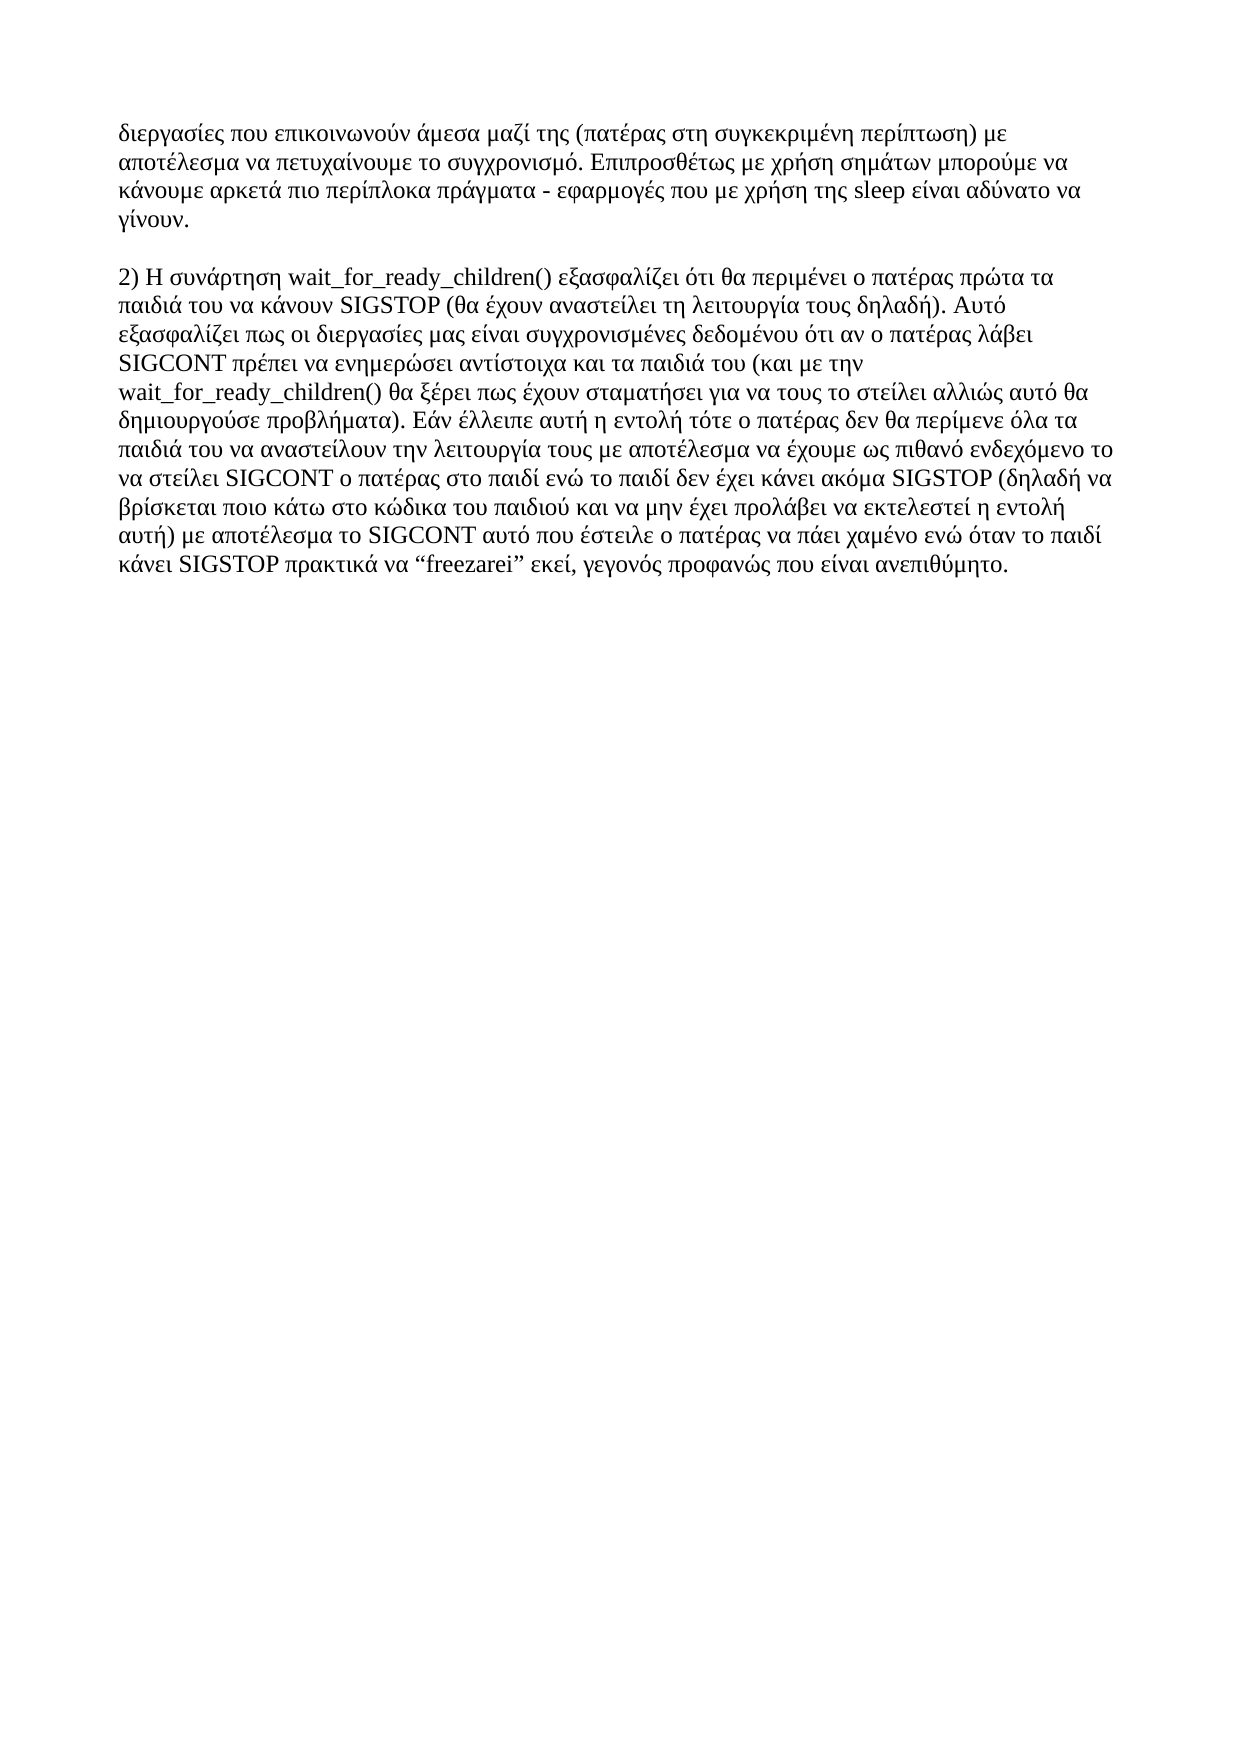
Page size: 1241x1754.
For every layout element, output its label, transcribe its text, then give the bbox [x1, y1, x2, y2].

text 2) Η συνάρτηση wait_for_ready_children() εξασφαλίζει ότι θα περιμένει ο πατέρας πρώτα τα παιδιά του να κάνουν SIGSTOP (θα έχουν αναστείλει τη λειτουργία τους δηλαδή). Αυτό εξασφαλίζει πως οι διεργασίες μας είναι συγχρονισμένες δεδομένου ότι αν ο πατέρας λάβει SIGCONT πρέπει να ενημερώσει αντίστοιχα και τα παιδιά του (και με την wait_for_ready_children() θα ξέρει πως έχουν σταματήσει για να τους το στείλει αλλιώς αυτό θα δημιουργούσε προβλήματα). Εάν έλλειπε αυτή η εντολή τότε ο πατέρας δεν θα περίμενε όλα τα παιδιά του να αναστείλουν την λειτουργία τους με αποτέλεσμα να έχουμε ως πιθανό ενδεχόμενο το να στείλει SIGCONT ο πατέρας στο παιδί ενώ το παιδί δεν έχει κάνει ακόμα SIGSTOP (δηλαδή να βρίσκεται ποιο κάτω στο κώδικα του παιδιού και να μην έχει προλάβει να εκτελεστεί η εντολή αυτή) με αποτέλεσμα το SIGCONT αυτό που έστειλε ο πατέρας να πάει χαμένο ενώ όταν το παιδί κάνει SIGSTOP πρακτικά να “freezarei” εκεί, γεγονός προφανώς που είναι ανεπιθύμητο. [118, 262, 1122, 578]
text διεργασίες που επικοινωνούν άμεσα μαζί της (πατέρας στη συγκεκριμένη περίπτωση) με αποτέλεσμα να πετυχαίνουμε το συγχρονισμό. Επιπροσθέτως με χρήση σημάτων μπορούμε να κάνουμε αρκετά πιο περίπλοκα πράγματα - εφαρμογές που με χρήση της sleep είναι αδύνατο να γίνουν. [118, 118, 1122, 233]
